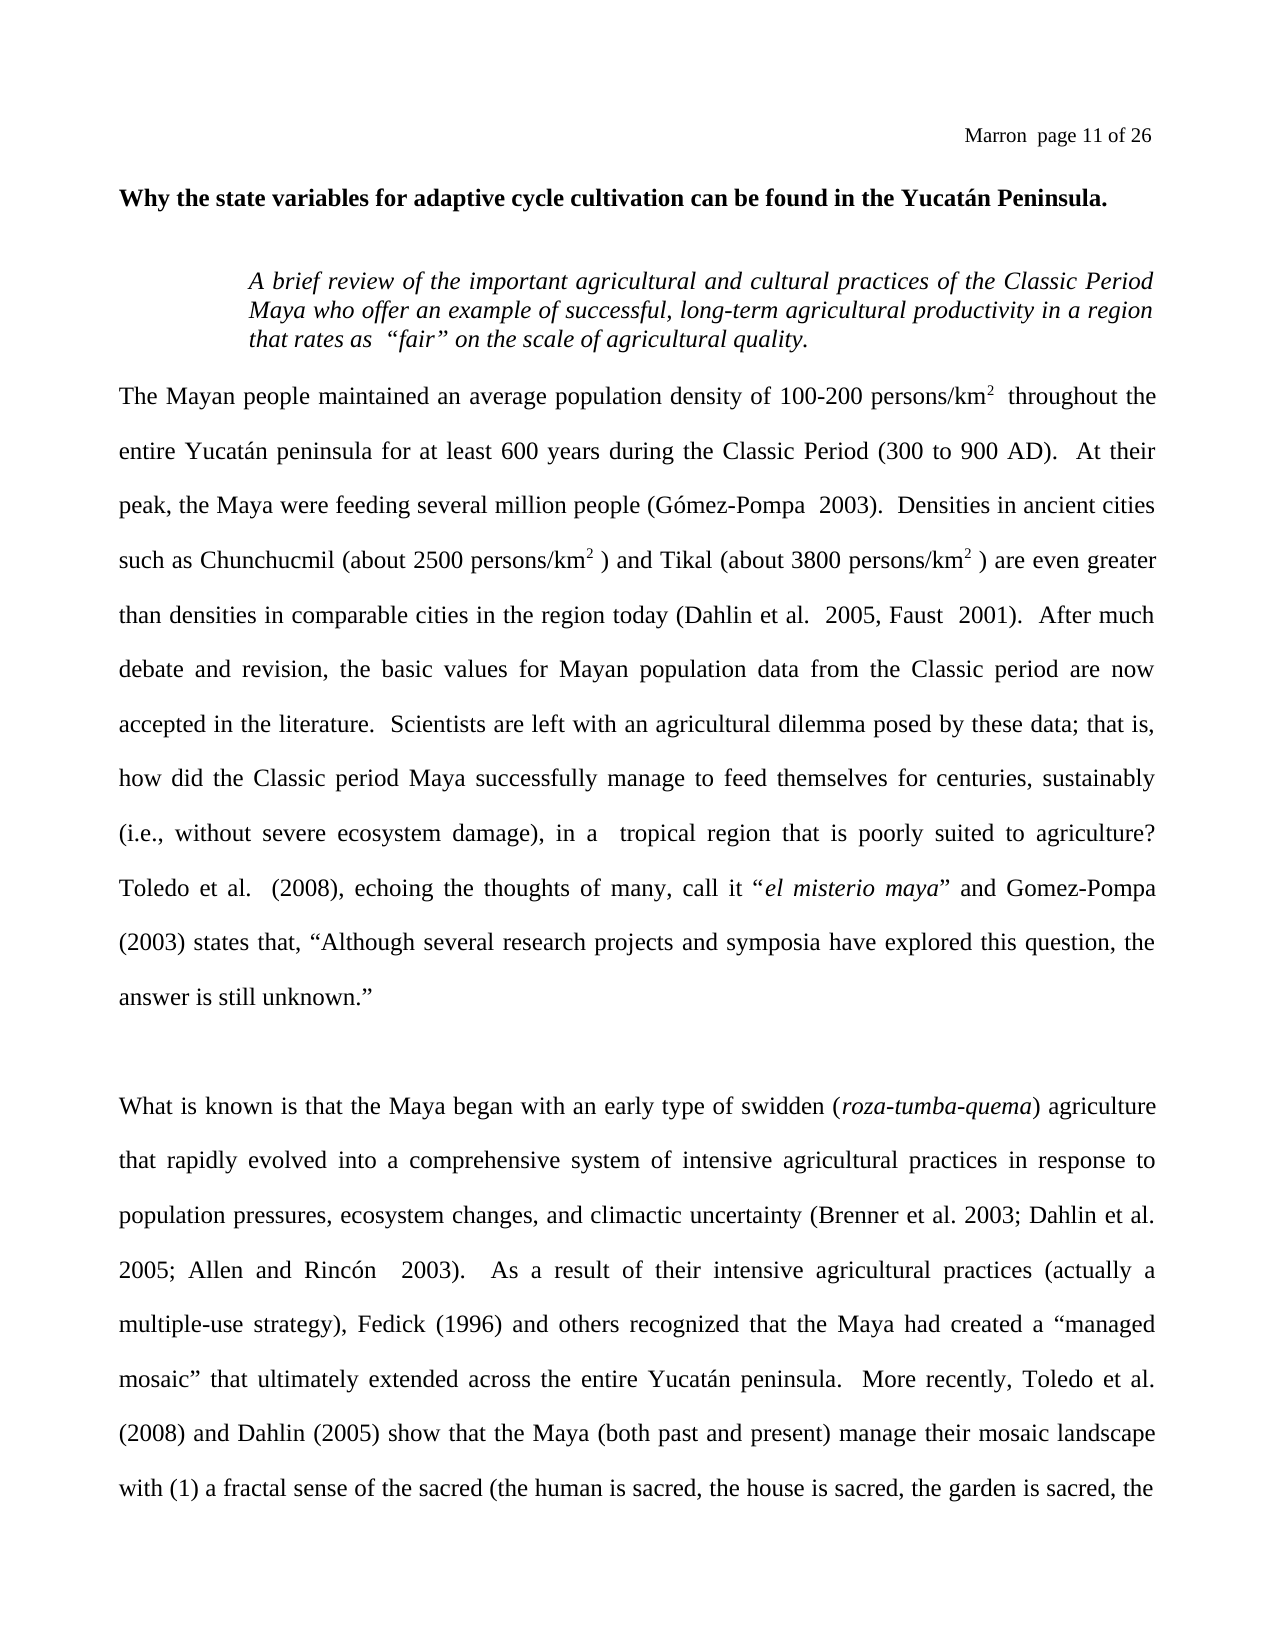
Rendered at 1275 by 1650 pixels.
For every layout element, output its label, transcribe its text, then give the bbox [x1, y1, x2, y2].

text The Mayan people maintained an average population density of 100-200 persons/km2 throughout the entire Yucatán peninsula for at least 600 years during the Classic Period (300 to 900 AD). At their peak, the Maya were feeding several million people (Gómez-Pompa 2003). Densities in ancient cities such as Chunchucmil (about 2500 persons/km2 ) and Tikal (about 3800 persons/km2 ) are even greater than densities in comparable cities in the region today (Dahlin et al. 2005, Faust 2001). After much debate and revision, the basic values for Mayan population data from the Classic period are now accepted in the literature. Scientists are left with an agricultural dilemma posed by these data; that is, how did the Classic period Maya successfully manage to feed themselves for centuries, sustainably (i.e., without severe ecosystem damage), in a tropical region that is poorly suited to agriculture? Toledo et al. (2008), echoing the thoughts of many, call it “el misterio maya” and Gomez-Pompa (2003) states that, “Although several research projects and symposia have explored this question, the answer is still unknown.” [118, 381, 1156, 1011]
text What is known is that the Maya began with an early type of swidden (roza-tumba-quema) agriculture that rapidly evolved into a comprehensive system of intensive agricultural practices in response to population pressures, ecosystem changes, and climactic uncertainty (Brenner et al. 2003; Dahlin et al. 2005; Allen and Rincón 2003). As a result of their intensive agricultural practices (actually a multiple-use strategy), Fedick (1996) and others recognized that the Maya had created a “managed mosaic” that ultimately extended across the entire Yucatán peninsula. More recently, Toledo et al. (2008) and Dahlin (2005) show that the Maya (both past and present) manage their mosaic landscape with (1) a fractal sense of the sacred (the human is sacred, the house is sacred, the garden is sacred, the [118, 1091, 1156, 1502]
text A brief review of the important agricultural and cultural practices of the Classic Period Maya who offer an example of successful, long-term agricultural productivity in a region that rates as “fair” on the scale of agricultural quality. [249, 266, 1156, 353]
text Why the state variables for adaptive cycle cultivation can be found in the Yucatán Peninsula. [118, 183, 1156, 212]
